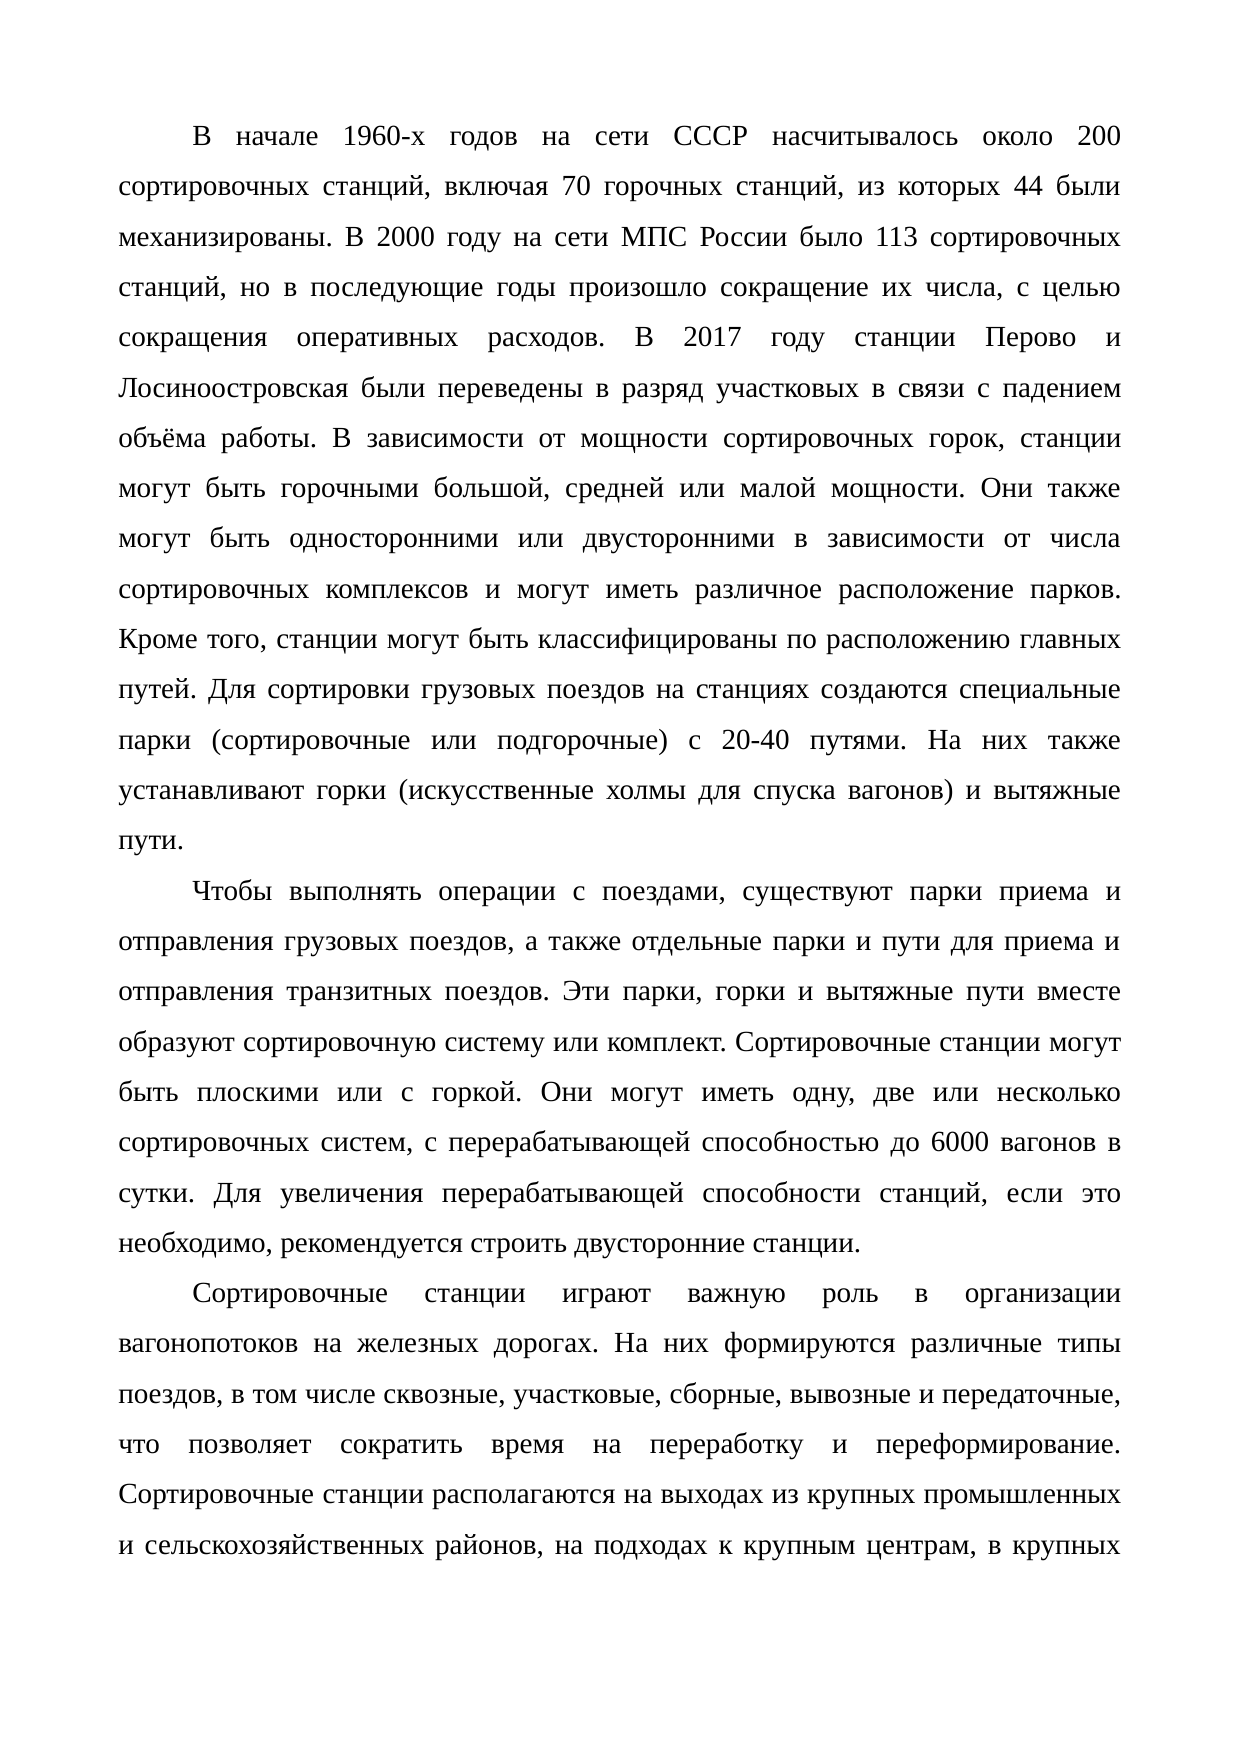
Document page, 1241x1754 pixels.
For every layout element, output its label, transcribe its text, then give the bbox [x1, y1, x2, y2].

text Сортировочные станции играют важную роль в организации вагонопотоков на железных дорогах. На них формируются различные типы поездов, в том числе сквозные, участковые, сборные, вывозные и передаточные, что позволяет сократить время на переработку и переформирование. Сортировочные станции располагаются на выходах из крупных промышленных и сельскохозяйственных районов, на подходах к крупным центрам, в крупных [118, 1275, 1122, 1560]
text В начале 1960-х годов на сети СССР насчитывалось около 200 сортировочных станций, включая 70 горочных станций, из которых 44 были механизированы. В 2000 году на сети МПС России было 113 сортировочных станций, но в последующие годы произошло сокращение их числа, с целью сокращения оперативных расходов. В 2017 году станции Перово и Лосиноостровская были переведены в разряд участковых в связи с падением объёма работы. В зависимости от мощности сортировочных горок, станции могут быть горочными большой, средней или малой мощности. Они также могут быть односторонними или двусторонними в зависимости от числа сортировочных комплексов и могут иметь различное расположение парков. Кроме того, станции могут быть классифицированы по расположению главных путей. Для сортировки грузовых поездов на станциях создаются специальные парки (сортировочные или подгорочные) с 20-40 путями. На них также устанавливают горки (искусственные холмы для спуска вагонов) и вытяжные пути. [118, 118, 1122, 856]
text Чтобы выполнять операции с поездами, существуют парки приема и отправления грузовых поездов, а также отдельные парки и пути для приема и отправления транзитных поездов. Эти парки, горки и вытяжные пути вместе образуют сортировочную систему или комплект. Сортировочные станции могут быть плоскими или с горкой. Они могут иметь одну, две или несколько сортировочных систем, с перерабатывающей способностью до 6000 вагонов в сутки. Для увеличения перерабатывающей способности станций, если это необходимо, рекомендуется строить двусторонние станции. [118, 873, 1122, 1258]
